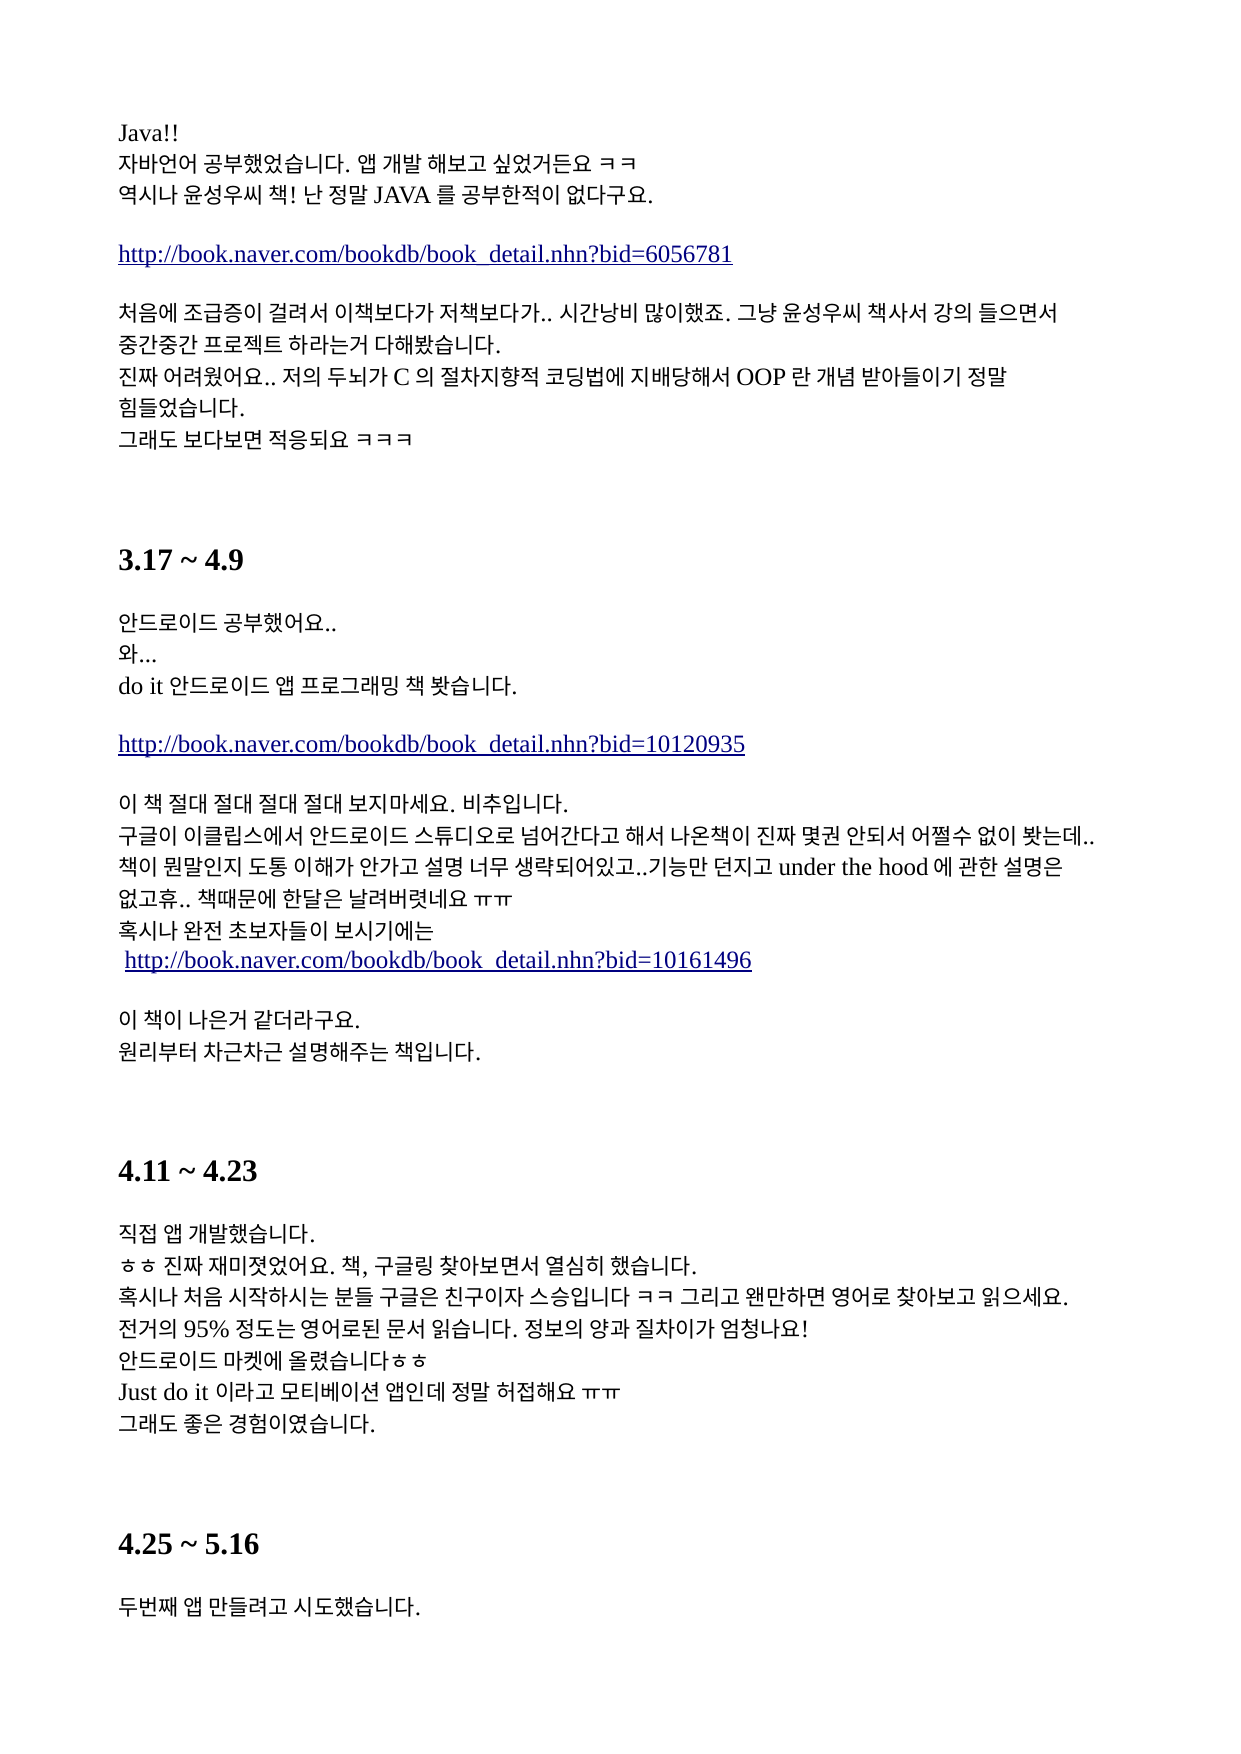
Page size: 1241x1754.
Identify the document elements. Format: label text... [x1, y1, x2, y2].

text 이 책 절대 절대 절대 절대 보지마세요. 비추입니다. [118, 787, 1122, 819]
text 혹시나 처음 시작하시는 분들 구글은 친구이자 스승입니다 ㅋㅋ 그리고 왠만하면 영어로 찾아보고 읽으세요. 전거의 95% 정도는 영어로된 문서 읽습니다. 정보의 양과 질차이가 엄청나요! [118, 1280, 1122, 1344]
text 그래도 좋은 경험이였습니다. [118, 1407, 1122, 1439]
text 혹시나 완전 초보자들이 보시기에는 [118, 914, 1122, 945]
text 구글이 이클립스에서 안드로이드 스튜디오로 넘어간다고 해서 나온책이 진짜 몇권 안되서 어쩔수 없이 봣는데.. [118, 819, 1122, 850]
text http://book.naver.com/bookdb/book_detail.nhn?bid=10120935 [118, 729, 1122, 758]
text 원리부터 차근차근 설명해주는 책입니다. [118, 1034, 1122, 1066]
text 처음에 조급증이 걸려서 이책보다가 저책보다가.. 시간낭비 많이했죠. 그냥 윤성우씨 책사서 강의 들으면서 중간중간 프로젝트 하라는거 다해봤습니다. [118, 296, 1122, 360]
text Just do it 이라고 모티베이션 앱인데 정말 허접해요 ㅠㅠ [118, 1375, 1122, 1407]
text http://book.naver.com/bookdb/book_detail.nhn?bid=10161496 [118, 945, 1122, 974]
text 역시나 윤성우씨 책! 난 정말 JAVA를 공부한적이 없다구요. [118, 178, 1122, 210]
text 진짜 어려웠어요.. 저의 두뇌가 C의 절차지향적 코딩법에 지배당해서 OOP란 개념 받아들이기 정말 힘들었습니다. [118, 360, 1122, 423]
text 4.11 ~ 4.23 [118, 1152, 1122, 1188]
text 4.25 ~ 5.16 [118, 1525, 1122, 1561]
text 안드로이드 마켓에 올렸습니다ㅎㅎ [118, 1344, 1122, 1375]
text 안드로이드 공부했어요.. [118, 606, 1122, 637]
text 이 책이 나은거 같더라구요. [118, 1003, 1122, 1034]
text ㅎㅎ 진짜 재미졋었어요. 책, 구글링 찾아보면서 열심히 했습니다. [118, 1249, 1122, 1280]
text 그래도 보다보면 적응되요 ㅋㅋㅋ [118, 423, 1122, 455]
text 자바언어 공부했었습니다. 앱 개발 해보고 싶었거든요 ㅋㅋ [118, 147, 1122, 178]
text http://book.naver.com/bookdb/book_detail.nhn?bid=6056781 [118, 239, 1122, 268]
text 직접 앱 개발했습니다. [118, 1217, 1122, 1249]
text 3.17 ~ 4.9 [118, 541, 1122, 577]
text Java!! [118, 118, 1122, 147]
text 와... [118, 637, 1122, 669]
text do it 안드로이드 앱 프로그래밍 책 봣습니다. [118, 669, 1122, 701]
text 두번째 앱 만들려고 시도했습니다. [118, 1590, 1122, 1621]
text 책이 뭔말인지 도통 이해가 안가고 설명 너무 생략되어있고..기능만 던지고 under the hood에 관한 설명은 없고휴.. 책때문에 한달은 날려버렷네요 ㅠㅠ [118, 850, 1122, 914]
